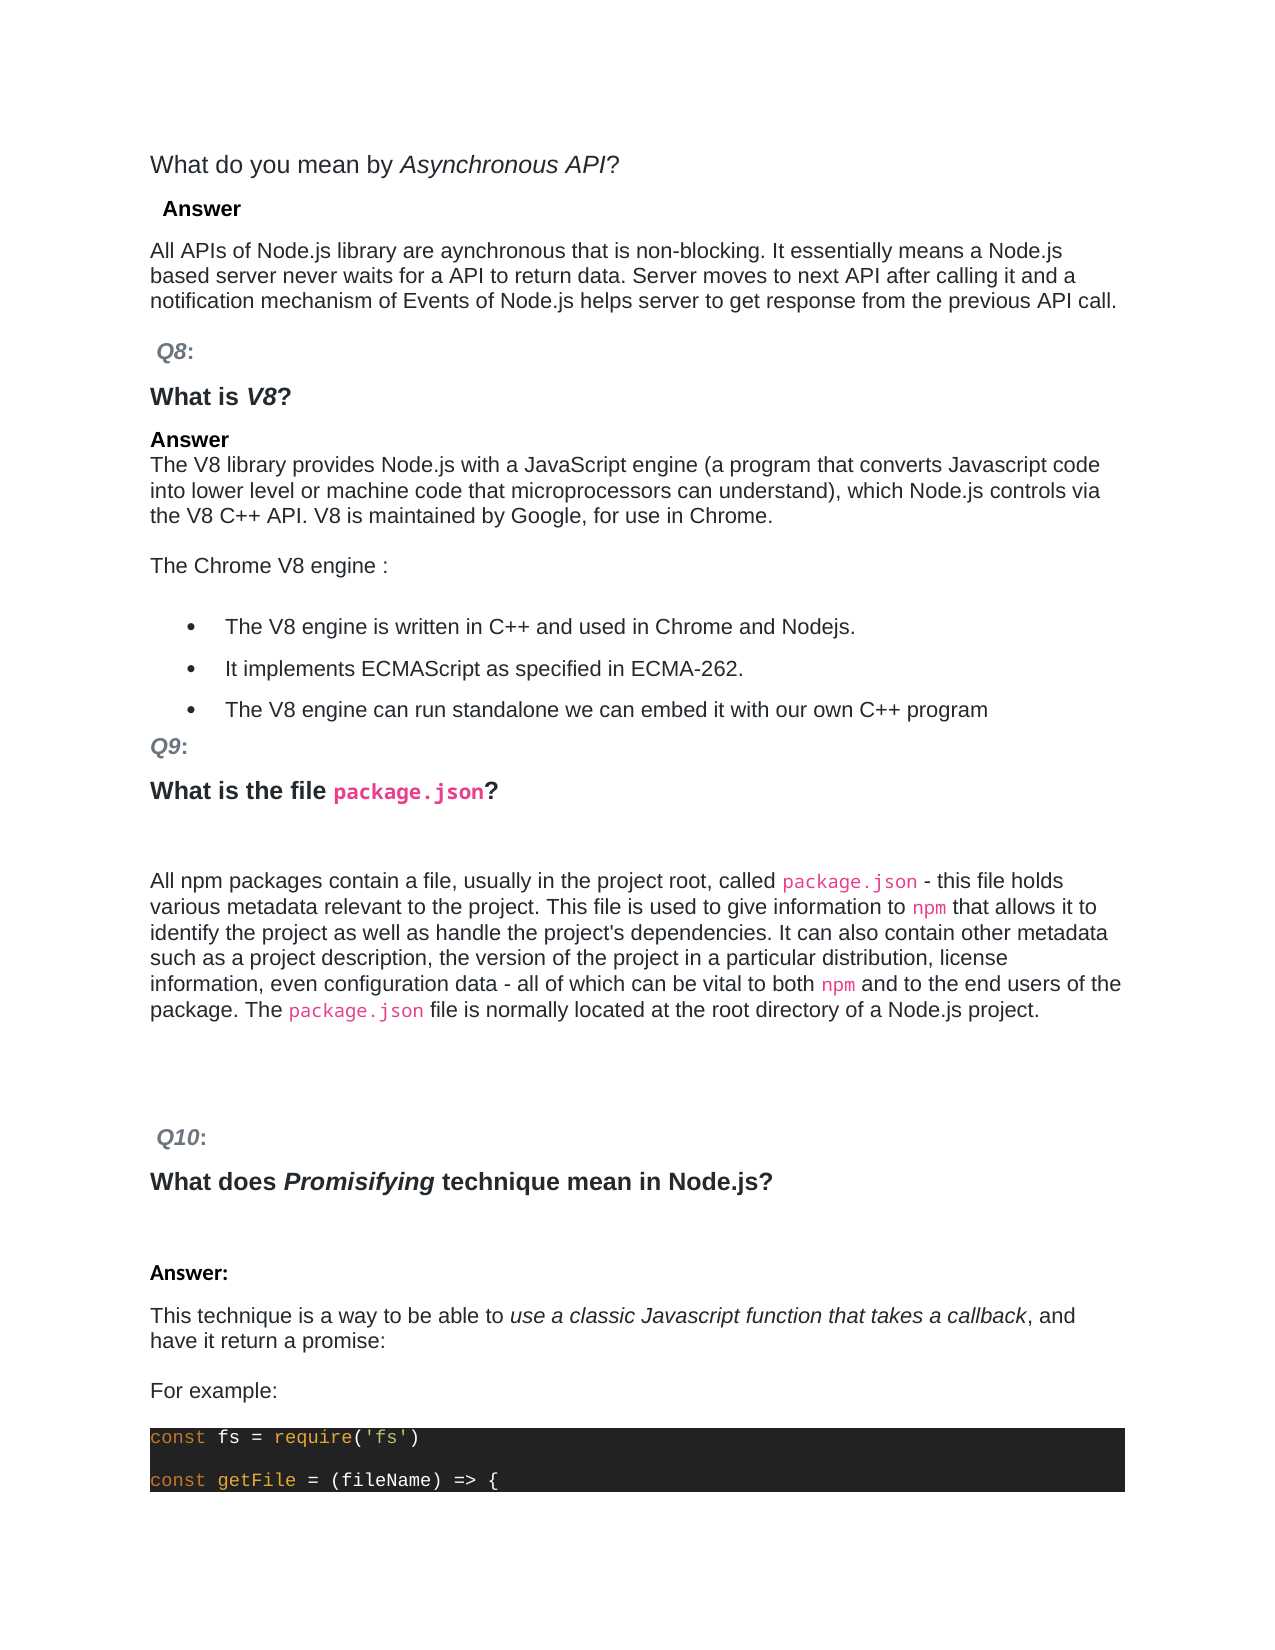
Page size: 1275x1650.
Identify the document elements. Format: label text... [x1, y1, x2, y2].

text Answer: [150, 1258, 1125, 1286]
text This technique is a way to be able to use a classic Javascript function that takes a callback, and have it return a promise: [150, 1302, 1125, 1353]
text All APIs of Node.js library are aynchronous that is non-blocking. It essentially means a Node.js based server never waits for a API to return data. Server moves to next API after calling it and a notification mechanism of Events of Node.js helps server to get response from the previous API call. [150, 238, 1125, 313]
text The Chrome V8 engine : [150, 553, 1125, 578]
text Q9: [150, 733, 1125, 759]
text const fs = require('fs') [150, 1428, 1125, 1449]
text const getFile = (fileName) => { [150, 1471, 1125, 1492]
list The V8 engine can run standalone we can embed it with our own C++ program [187, 697, 1125, 723]
list It implements ECMAScript as specified in ECMA-262. [187, 656, 1125, 681]
text All npm packages contain a file, usually in the project root, called package.json - this file holds various metadata relevant to the project. This file is used to give information to npm that allows it to identify the project as well as handle the project's dependencies. It can also contain other metadata such as a project description, the version of the project in a particular distribution, license information, even configuration data - all of which can be vital to both npm and to the end users of the package. The package.json file is normally located at the root directory of a Node.js project. [150, 868, 1125, 1023]
list The V8 engine is written in C++ and used in Chrome and Nodejs. [187, 614, 1125, 639]
subtitle What does Promisifying technique mean in Node.js? [150, 1167, 1125, 1196]
text The V8 library provides Node.js with a JavaScript engine (a program that converts Javascript code into lower level or machine code that microprocessors can understand), which Node.js controls via the V8 C++ API. V8 is maintained by Google, for use in Chrome. [150, 452, 1125, 528]
text Q8: [150, 338, 1125, 365]
subtitle What is V8? [150, 382, 1125, 410]
text Answer [150, 196, 1125, 221]
text Q10: [150, 1124, 1125, 1150]
text Answer [150, 427, 1125, 452]
text For example: [150, 1378, 1125, 1403]
subtitle What is the file package.json? [150, 776, 1125, 806]
subtitle What do you mean by Asynchronous API? [150, 150, 1125, 179]
